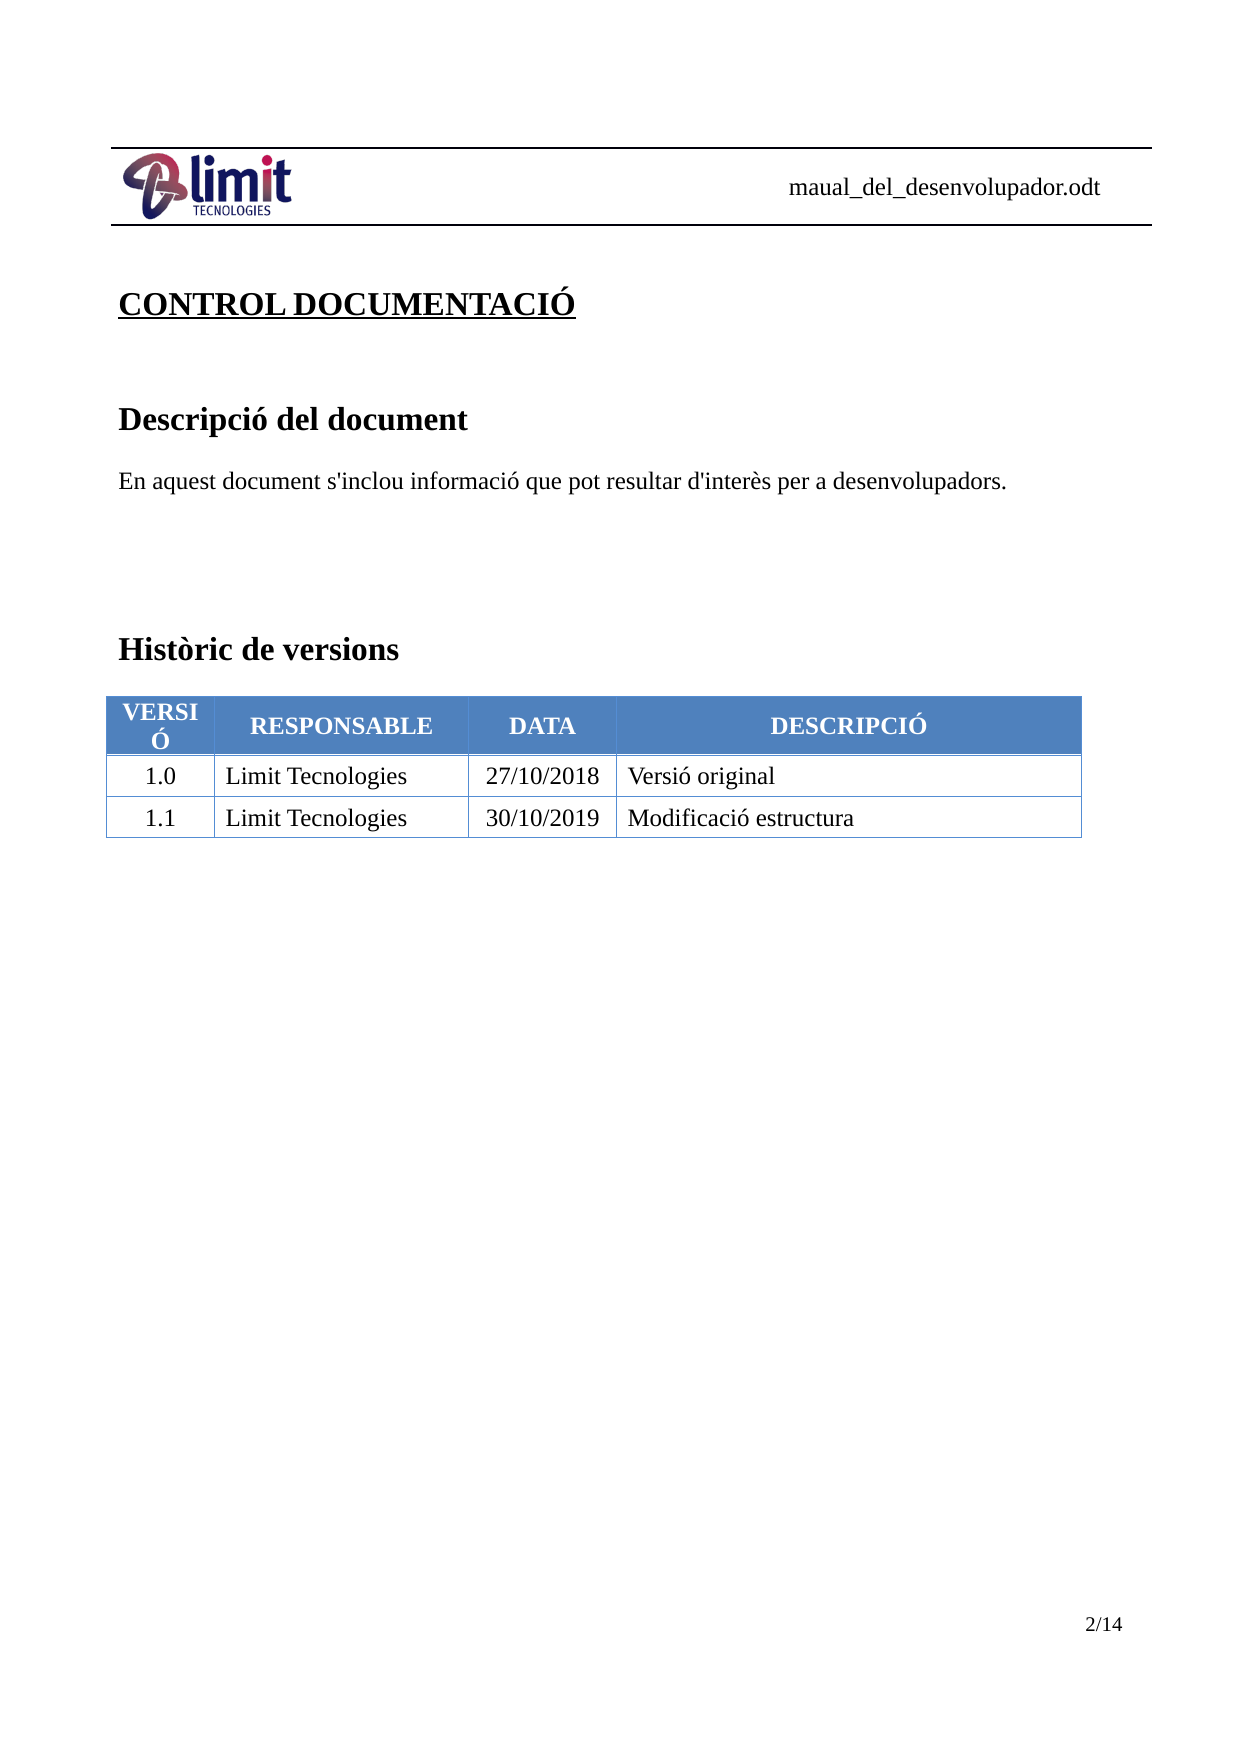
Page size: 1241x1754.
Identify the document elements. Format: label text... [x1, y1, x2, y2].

table_header RESPONSABLE [215, 697, 468, 754]
picture [118, 148, 297, 224]
table_cell 30/10/2019 [469, 797, 616, 837]
text CONTROL DOCUMENTACIÓ [118, 284, 1122, 322]
text En aquest document s'inclou informació que pot resultar d'interès per a desenvolupadors. [118, 466, 1122, 495]
table_cell Versió original [617, 756, 1081, 796]
table_cell Modificació estructura [617, 797, 1081, 837]
table_header DATA [469, 697, 616, 754]
table_cell 27/10/2018 [469, 756, 616, 796]
text Històric de versions [118, 629, 1122, 667]
table_header VERSIÓ [107, 697, 214, 754]
table_cell 1.0 [107, 756, 214, 796]
table_cell 1.1 [107, 797, 214, 837]
table_cell Limit Tecnologies [215, 797, 468, 837]
text Descripció del document [118, 399, 1122, 437]
table_cell Limit Tecnologies [215, 756, 468, 796]
table_header DESCRIPCIÓ [617, 697, 1081, 754]
